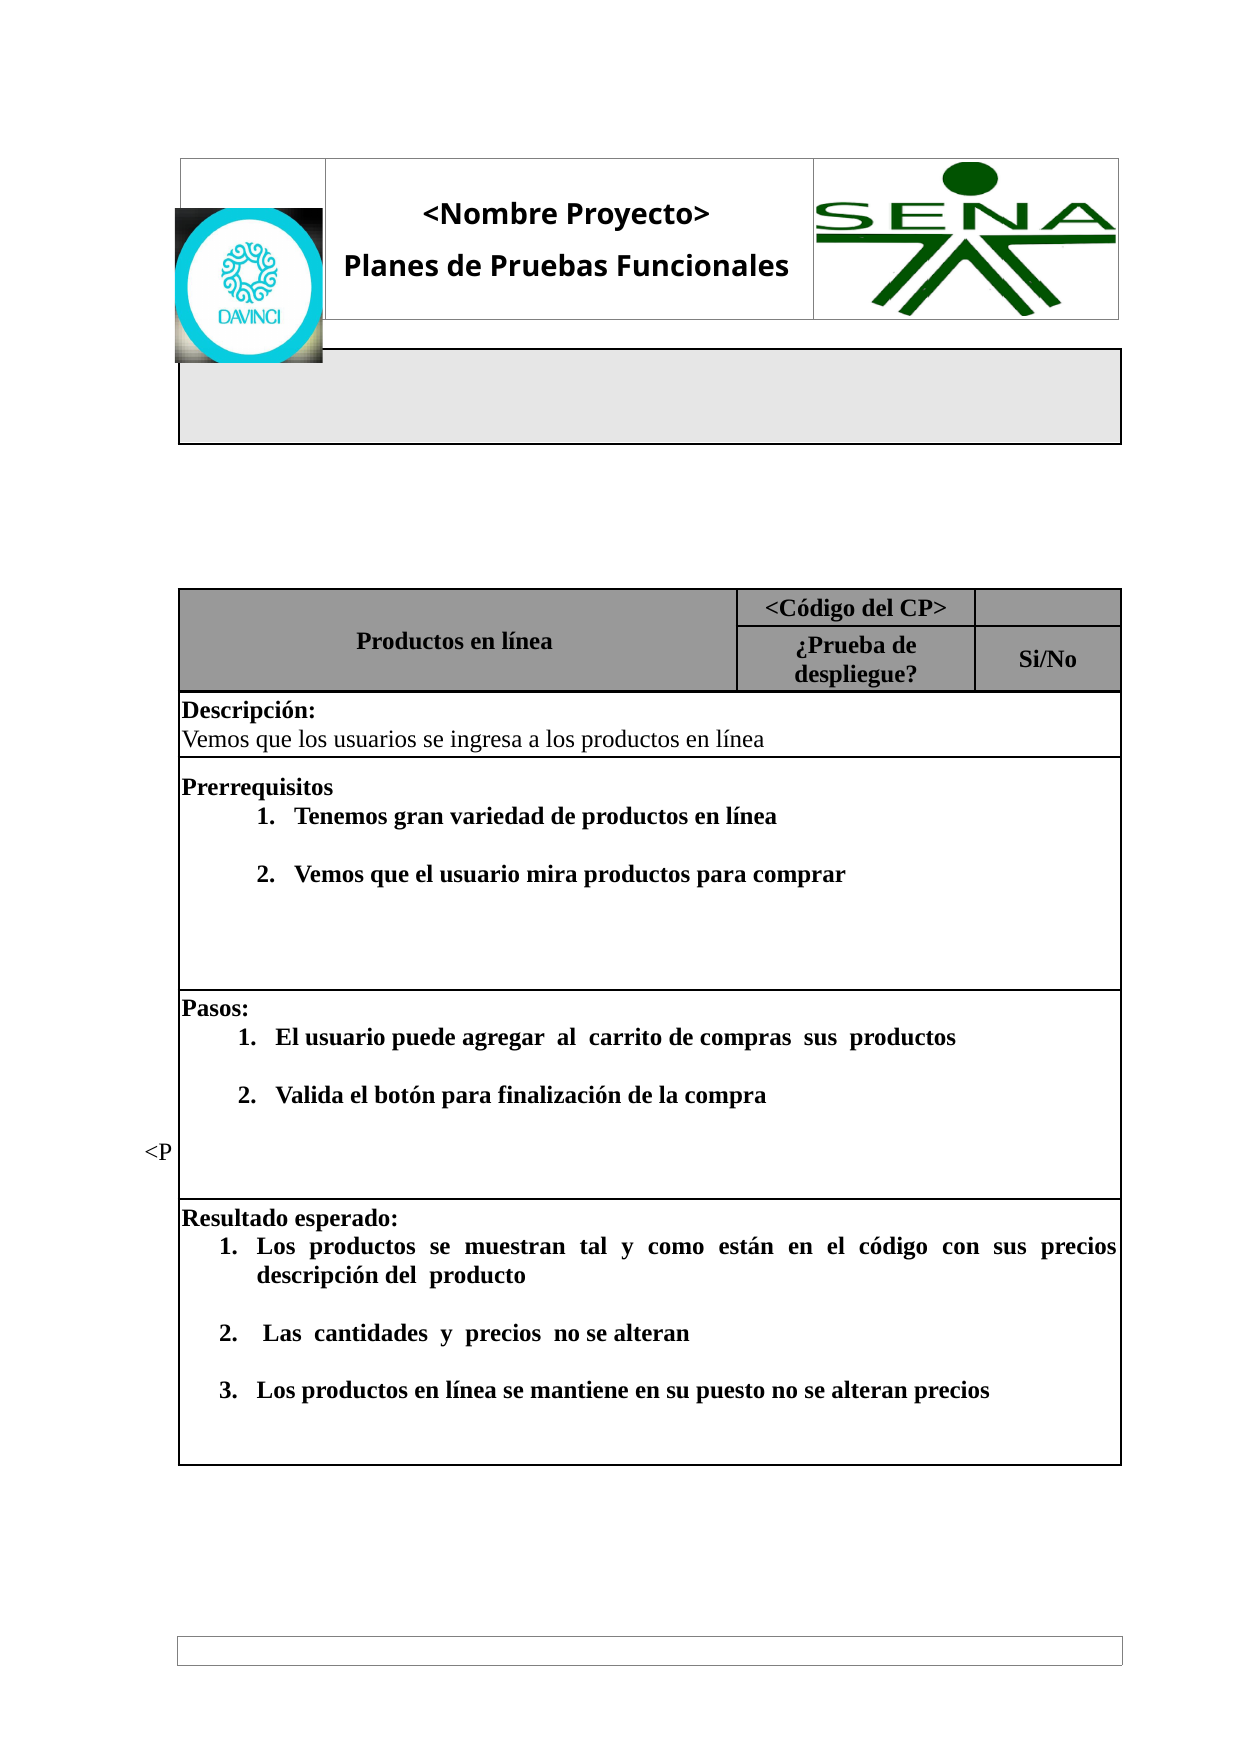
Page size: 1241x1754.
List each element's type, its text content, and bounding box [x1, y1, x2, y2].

table_cell ¿Prueba de despliegue? [738, 627, 974, 690]
table_cell Resultado esperado: Los productos se muestran tal y como están en el código con sus precios descripción del producto Las cantidades y precios no se alteran Los productos en línea se mantiene en su puesto no se alteran precios [180, 1200, 1120, 1464]
table_cell Si/No [976, 627, 1120, 690]
table_header [976, 590, 1120, 625]
table_cell Pasos: El usuario puede agregar al carrito de compras sus productos Valida el botón para finalización de la compra <P [180, 991, 1120, 1198]
table_cell [180, 350, 1120, 442]
table_cell Descripción: Vemos que los usuarios se ingresa a los productos en línea [180, 693, 1120, 756]
table_header <Código del CP> [738, 590, 974, 625]
table_cell Prerrequisitos Tenemos gran variedad de productos en línea Vemos que el usuario mira productos para comprar [180, 758, 1120, 988]
table_header Productos en línea [180, 590, 736, 690]
